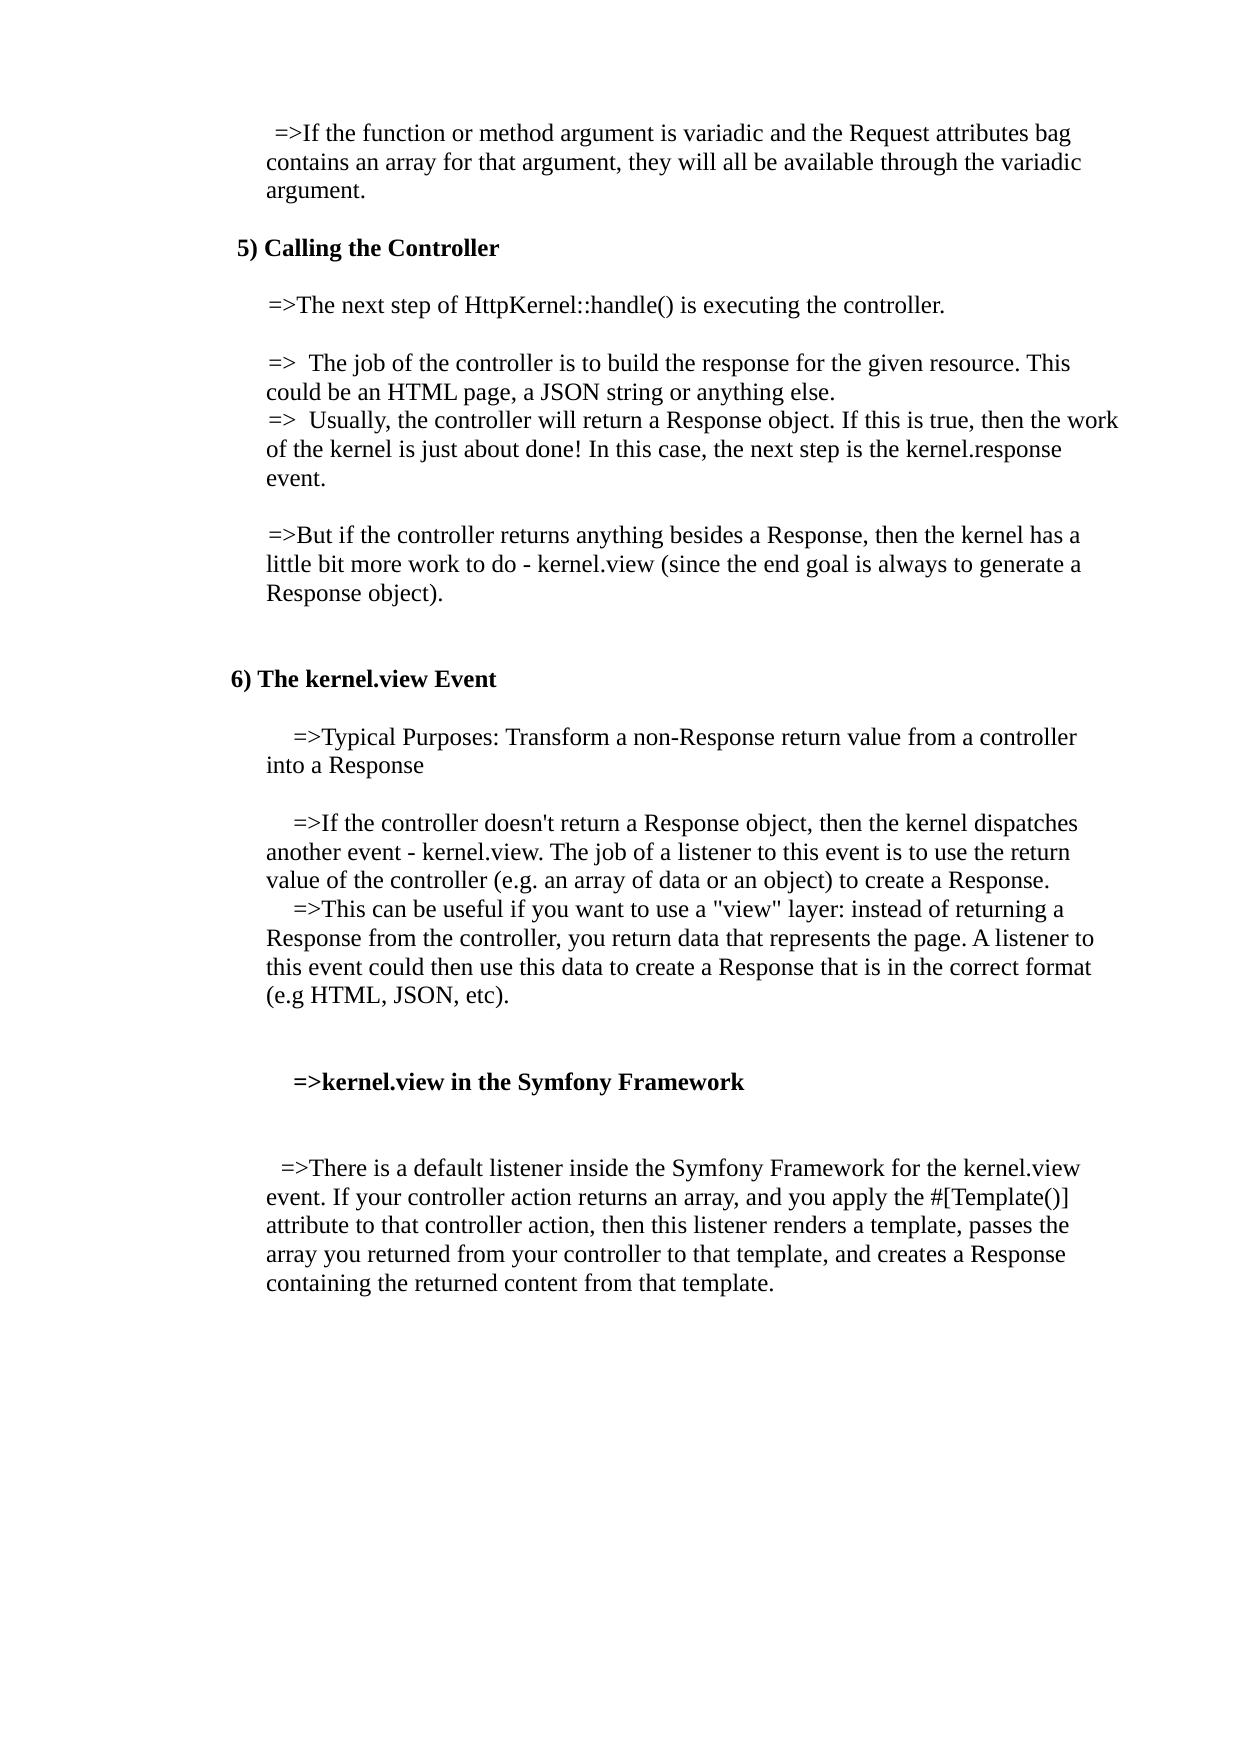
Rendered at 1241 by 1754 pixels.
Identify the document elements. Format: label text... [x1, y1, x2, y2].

text =>Typical Purposes: Transform a non-Response return value from a controller into a Response [118, 722, 1122, 779]
text => Usually, the controller will return a Response object. If this is true, then the work of the kernel is just about done! In this case, the next step is the kernel.response event. [118, 406, 1122, 492]
text 5) Calling the Controller [118, 233, 1122, 262]
text =>If the function or method argument is variadic and the Request attributes bag contains an array for that argument, they will all be available through the variadic argument. [118, 118, 1122, 204]
text 6) The kernel.view Event [118, 664, 1122, 693]
text =>There is a default listener inside the Symfony Framework for the kernel.view event. If your controller action returns an array, and you apply the #[Template()] attribute to that controller action, then this listener renders a template, passes the array you returned from your controller to that template, and creates a Response containing the returned content from that template. [118, 1153, 1122, 1297]
text =>kernel.view in the Symfony Framework [118, 1067, 1122, 1096]
text => The job of the controller is to build the response for the given resource. This could be an HTML page, a JSON string or anything else. [118, 348, 1122, 406]
text =>If the controller doesn't return a Response object, then the kernel dispatches another event - kernel.view. The job of a listener to this event is to use the return value of the controller (e.g. an array of data or an object) to create a Response. [118, 808, 1122, 894]
text =>The next step of HttpKernel::handle() is executing the controller. [118, 291, 1122, 319]
text =>This can be useful if you want to use a "view" layer: instead of returning a Response from the controller, you return data that represents the page. A listener to this event could then use this data to create a Response that is in the correct format (e.g HTML, JSON, etc). [118, 894, 1122, 1009]
text =>But if the controller returns anything besides a Response, then the kernel has a little bit more work to do - kernel.view (since the end goal is always to generate a Response object). [118, 521, 1122, 607]
